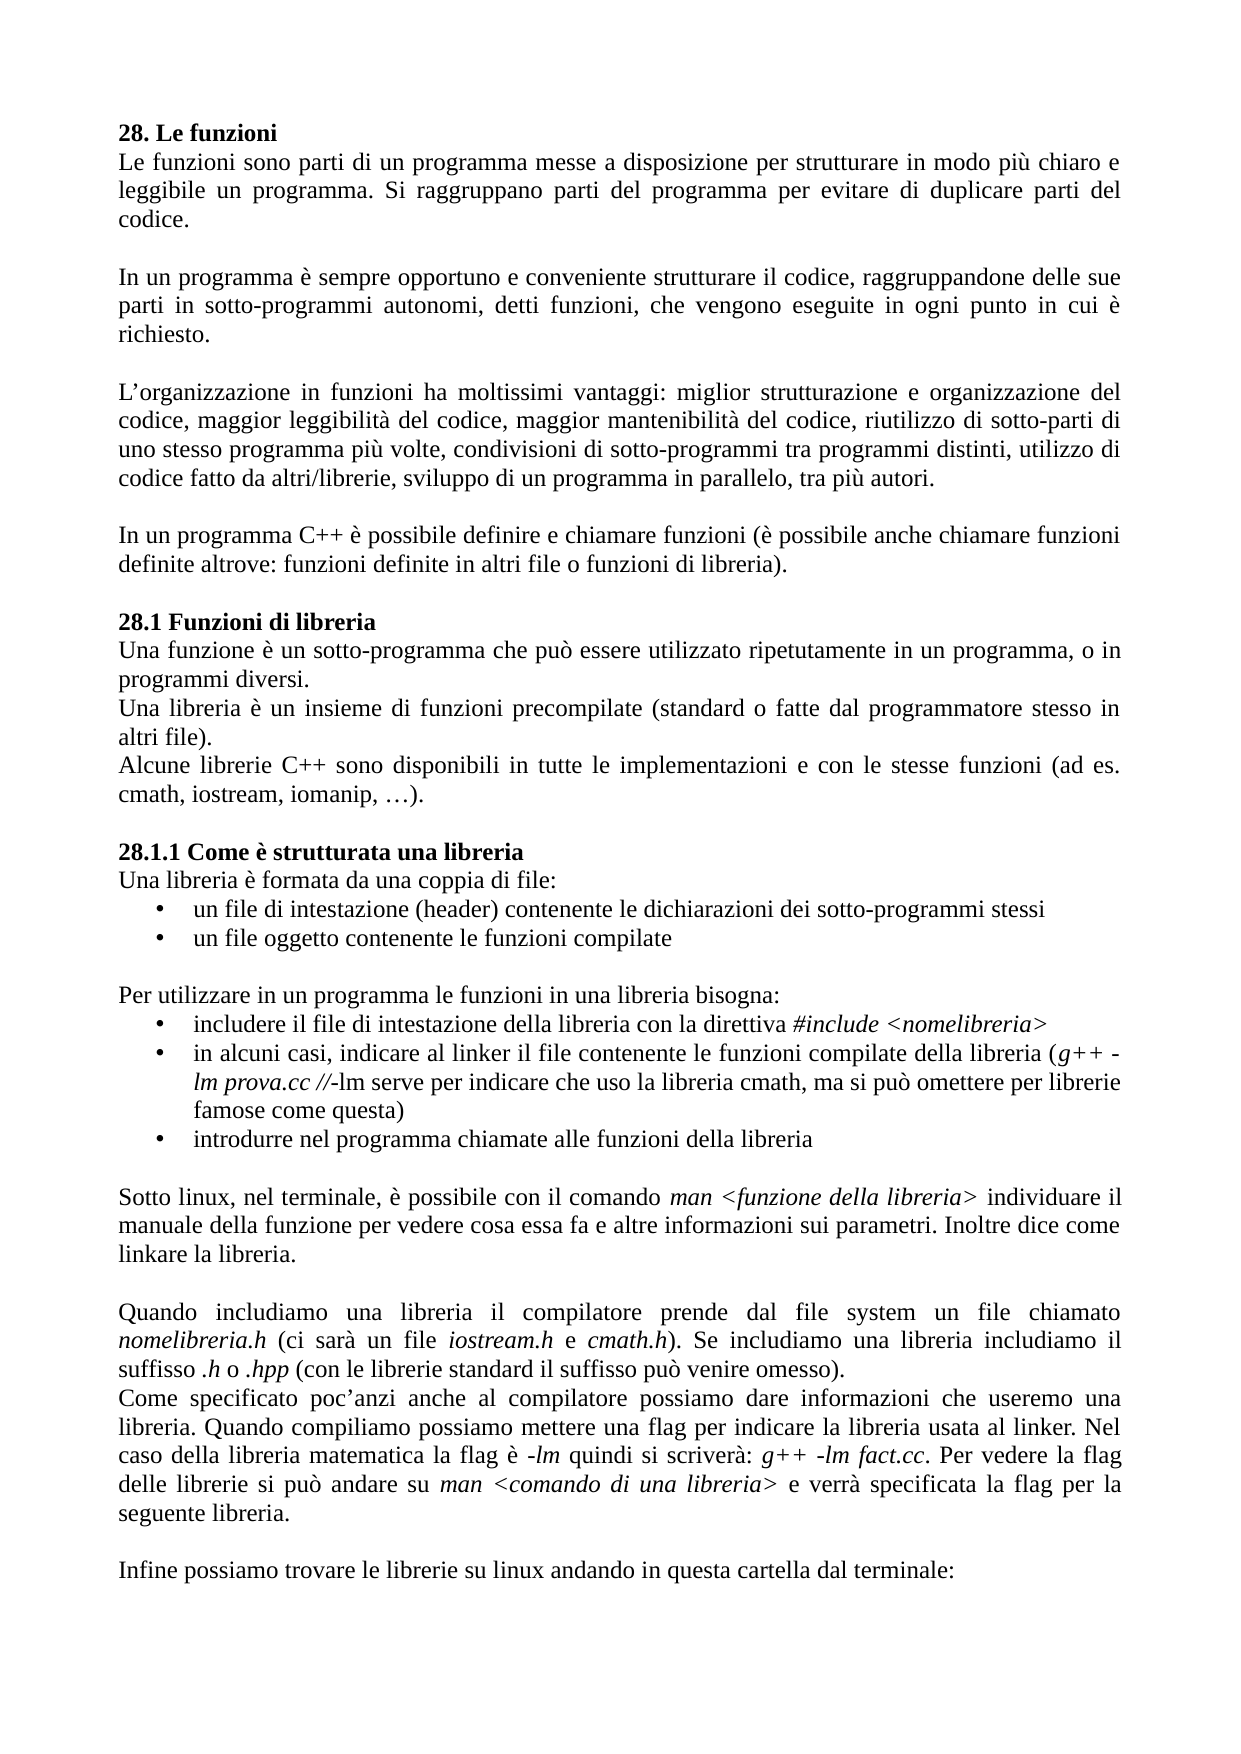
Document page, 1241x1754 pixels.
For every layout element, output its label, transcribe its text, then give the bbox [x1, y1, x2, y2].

text Come specificato poc’anzi anche al compilatore possiamo dare informazioni che useremo una libreria. Quando compiliamo possiamo mettere una flag per indicare la libreria usata al linker. Nel caso della libreria matematica la flag è -lm quindi si scriverà: g++ -lm fact.cc. Per vedere la flag delle librerie si può andare su man <comando di una libreria> e verrà specificata la flag per la seguente libreria. [118, 1383, 1122, 1527]
list introdurre nel programma chiamate alle funzioni della libreria [156, 1124, 1122, 1153]
list in alcuni casi, indicare al linker il file contenente le funzioni compilate della libreria (g++ -lm prova.cc //-lm serve per indicare che uso la libreria cmath, ma si può omettere per librerie famose come questa) [156, 1038, 1122, 1124]
list un file di intestazione (header) contenente le dichiarazioni dei sotto-programmi stessi [156, 894, 1122, 923]
text 28.1.1 Come è strutturata una libreria [118, 837, 1122, 866]
text Una libreria è formata da una coppia di file: [118, 866, 1122, 894]
text 28.1 Funzioni di libreria [118, 607, 1122, 636]
text In un programma C++ è possibile definire e chiamare funzioni (è possibile anche chiamare funzioni definite altrove: funzioni definite in altri file o funzioni di libreria). [118, 521, 1122, 578]
text In un programma è sempre opportuno e conveniente strutturare il codice, raggruppandone delle sue parti in sotto-programmi autonomi, detti funzioni, che vengono eseguite in ogni punto in cui è richiesto. [118, 262, 1122, 348]
text Una funzione è un sotto-programma che può essere utilizzato ripetutamente in un programma, o in programmi diversi. [118, 636, 1122, 693]
list includere il file di intestazione della libreria con la direttiva #include <nomelibreria> [156, 1009, 1122, 1038]
list un file oggetto contenente le funzioni compilate [156, 923, 1122, 952]
text Una libreria è un insieme di funzioni precompilate (standard o fatte dal programmatore stesso in altri file). [118, 693, 1122, 751]
text Per utilizzare in un programma le funzioni in una libreria bisogna: [118, 981, 1122, 1009]
text Quando includiamo una libreria il compilatore prende dal file system un file chiamato nomelibreria.h (ci sarà un file iostream.h e cmath.h). Se includiamo una libreria includiamo il suffisso .h o .hpp (con le librerie standard il suffisso può venire omesso). [118, 1297, 1122, 1383]
text 28. Le funzioni [118, 118, 1122, 147]
text Infine possiamo trovare le librerie su linux andando in questa cartella dal terminale: [118, 1556, 1122, 1584]
text L’organizzazione in funzioni ha moltissimi vantaggi: miglior strutturazione e organizzazione del codice, maggior leggibilità del codice, maggior mantenibilità del codice, riutilizzo di sotto-parti di uno stesso programma più volte, condivisioni di sotto-programmi tra programmi distinti, utilizzo di codice fatto da altri/librerie, sviluppo di un programma in parallelo, tra più autori. [118, 377, 1122, 492]
text Le funzioni sono parti di un programma messe a disposizione per strutturare in modo più chiaro e leggibile un programma. Si raggruppano parti del programma per evitare di duplicare parti del codice. [118, 147, 1122, 233]
text Sotto linux, nel terminale, è possibile con il comando man <funzione della libreria> individuare il manuale della funzione per vedere cosa essa fa e altre informazioni sui parametri. Inoltre dice come linkare la libreria. [118, 1182, 1122, 1268]
text Alcune librerie C++ sono disponibili in tutte le implementazioni e con le stesse funzioni (ad es. cmath, iostream, iomanip, …). [118, 751, 1122, 808]
